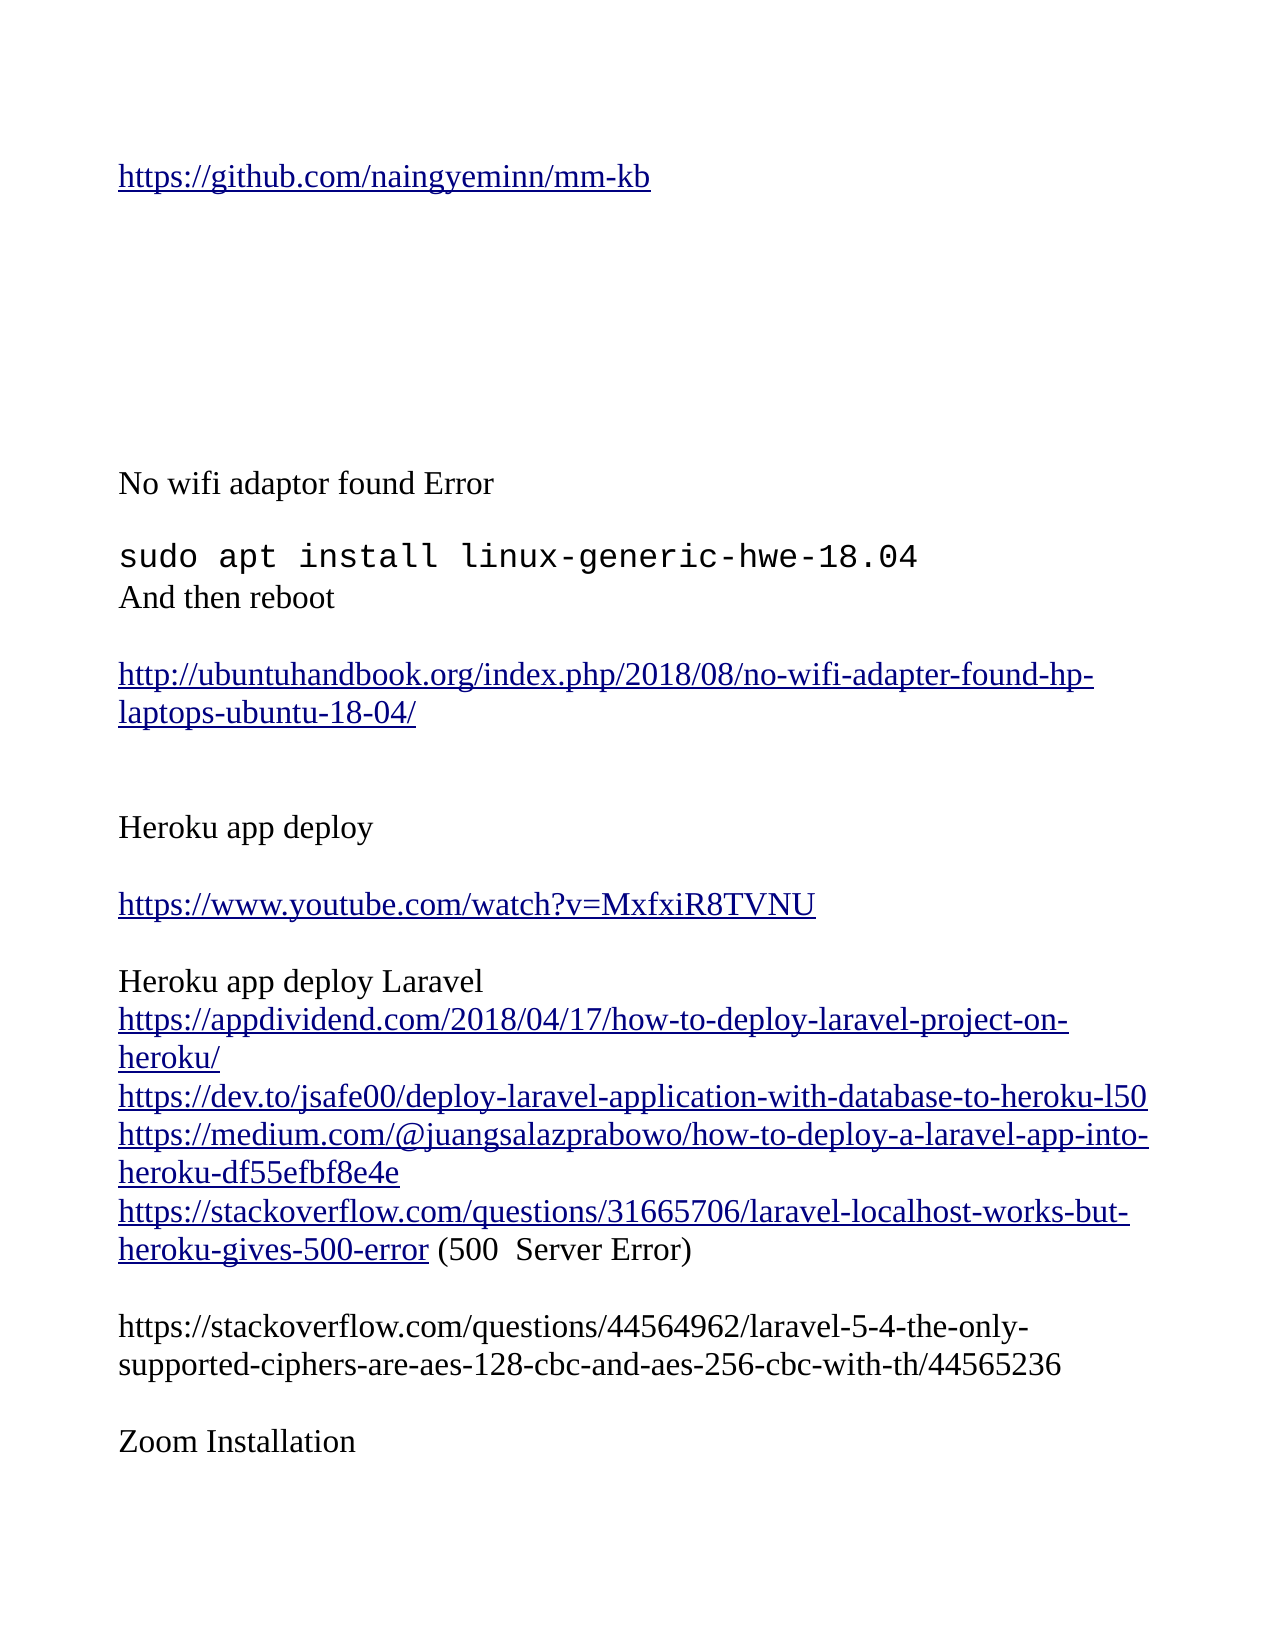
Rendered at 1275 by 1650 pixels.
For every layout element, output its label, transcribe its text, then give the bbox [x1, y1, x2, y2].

text https://github.com/naingyeminn/mm-kb [118, 156, 1157, 195]
text And then reboot [118, 578, 1157, 616]
text https://appdividend.com/2018/04/17/how-to-deploy-laravel-project-on-heroku/ [118, 999, 1157, 1076]
text Zoom Installation [118, 1421, 1157, 1459]
text https://www.youtube.com/watch?v=MxfxiR8TVNU [118, 884, 1157, 923]
text https://medium.com/@juangsalazprabowo/how-to-deploy-a-laravel-app-into-heroku-df55efbf8e4e [118, 1114, 1157, 1191]
text No wifi adaptor found Error [118, 463, 1157, 501]
text https://stackoverflow.com/questions/31665706/laravel-localhost-works-but-heroku-gives-500-error (500 Server Error) [118, 1191, 1157, 1268]
text sudo apt install linux-generic-hwe-18.04 [118, 540, 1157, 578]
text http://ubuntuhandbook.org/index.php/2018/08/no-wifi-adapter-found-hp-laptops-ubuntu-18-04/ [118, 654, 1157, 731]
text https://stackoverflow.com/questions/44564962/laravel-5-4-the-only-supported-ciphers-are-aes-128-cbc-and-aes-256-cbc-with-th/44565236 [118, 1306, 1157, 1383]
text https://dev.to/jsafe00/deploy-laravel-application-with-database-to-heroku-l50 [118, 1076, 1157, 1114]
text Heroku app deploy [118, 808, 1157, 846]
text Heroku app deploy Laravel [118, 961, 1157, 999]
